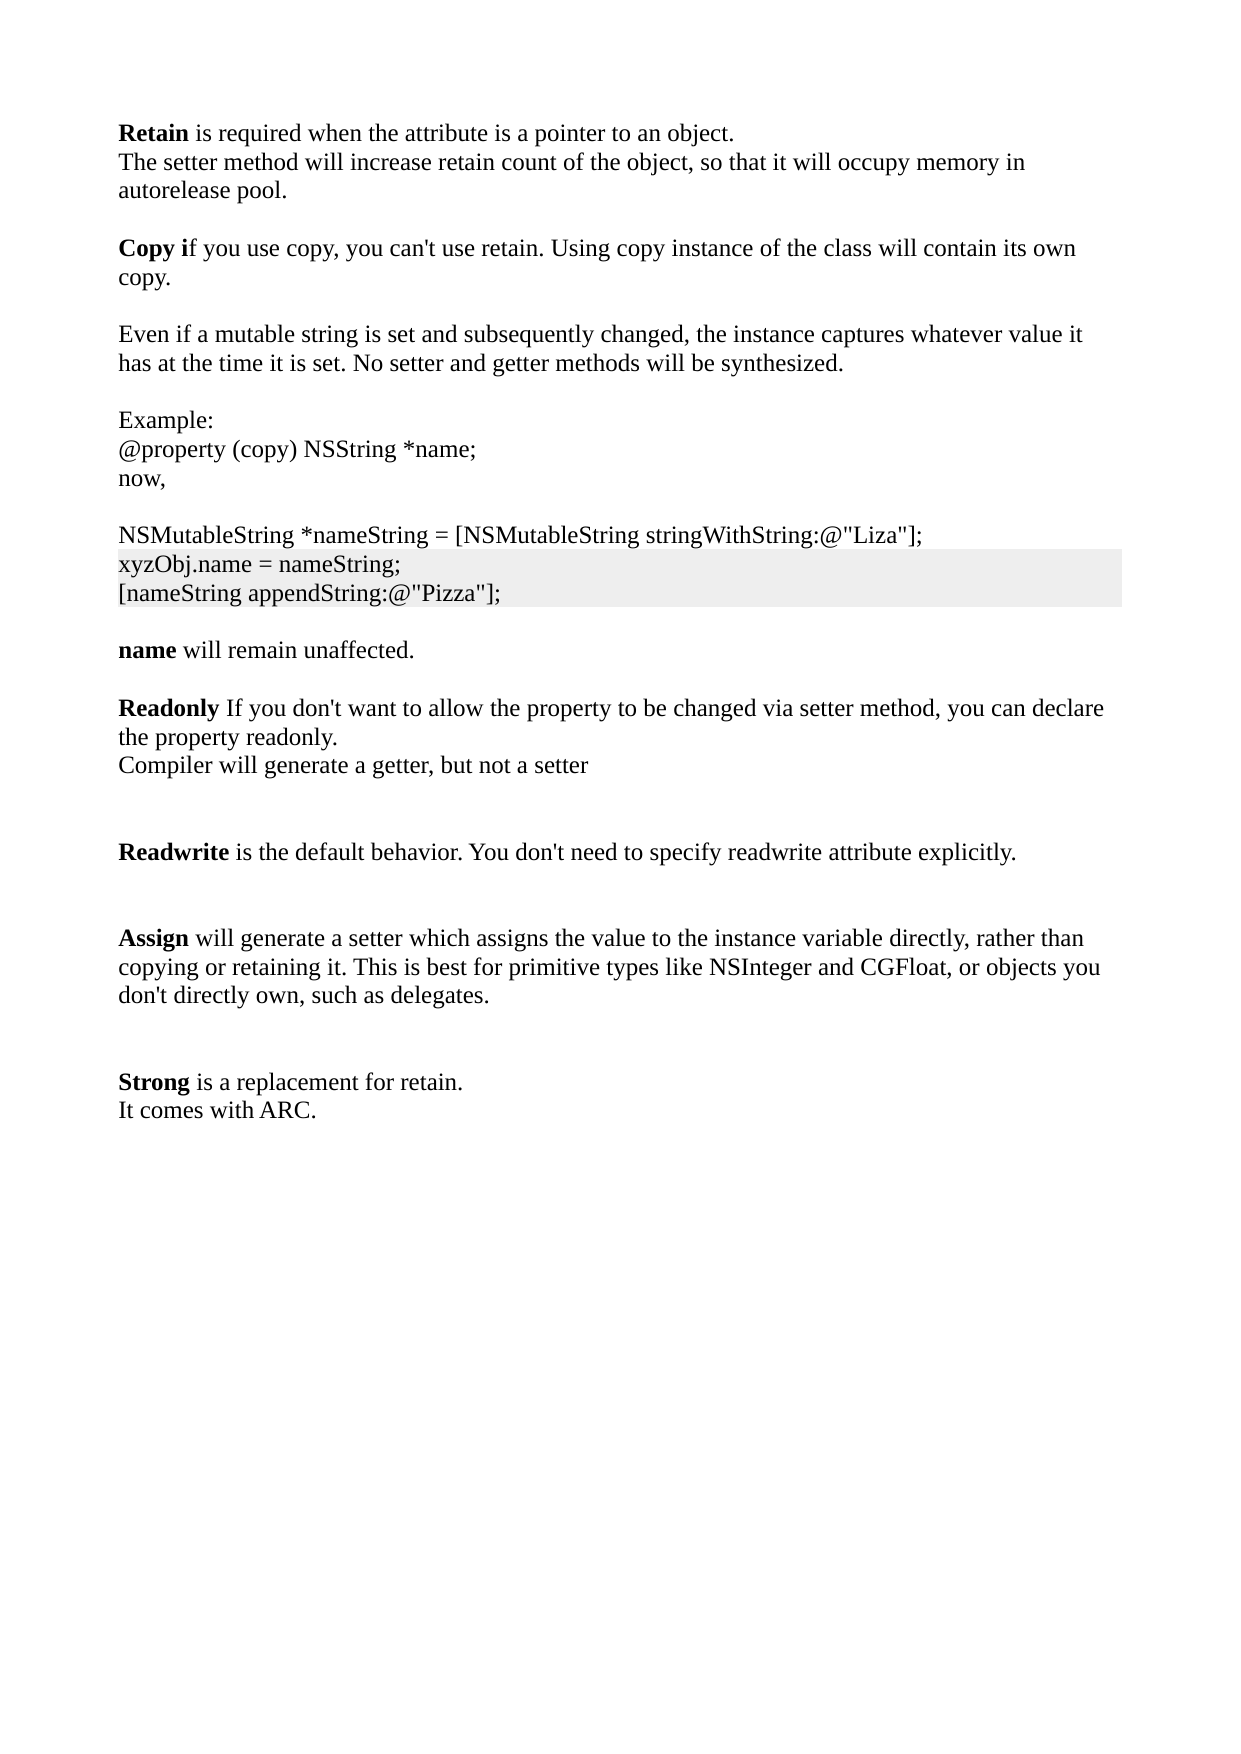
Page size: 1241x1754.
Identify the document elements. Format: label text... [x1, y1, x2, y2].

text It comes with ARC. [118, 1096, 1122, 1124]
text Retain is required when the attribute is a pointer to an object. [118, 118, 1122, 147]
text Readwrite is the default behavior. You don't need to specify readwrite attribute explicitly. [118, 837, 1122, 866]
text Example: [118, 406, 1122, 434]
text Compiler will generate a getter, but not a setter [118, 751, 1122, 779]
text name will remain unaffected. [118, 636, 1122, 664]
text @property (copy) NSString *name; [118, 434, 1122, 463]
text now, [118, 463, 1122, 492]
text The setter method will increase retain count of the object, so that it will occupy memory in autorelease pool. [118, 147, 1122, 204]
text xyzObj.name = nameString; [118, 549, 1122, 578]
text Even if a mutable string is set and subsequently changed, the instance captures whatever value it has at the time it is set. No setter and getter methods will be synthesized. [118, 319, 1122, 377]
text Readonly If you don't want to allow the property to be changed via setter method, you can declare the property readonly. [118, 693, 1122, 751]
text NSMutableString *nameString = [NSMutableString stringWithString:@"Liza"]; [118, 521, 1122, 549]
text Assign will generate a setter which assigns the value to the instance variable directly, rather than copying or retaining it. This is best for primitive types like NSInteger and CGFloat, or objects you don't directly own, such as delegates. [118, 923, 1122, 1009]
text Strong is a replacement for retain. [118, 1067, 1122, 1096]
text [nameString appendString:@"Pizza"]; [118, 578, 1122, 607]
text Copy if you use copy, you can't use retain. Using copy instance of the class will contain its own copy. [118, 233, 1122, 291]
